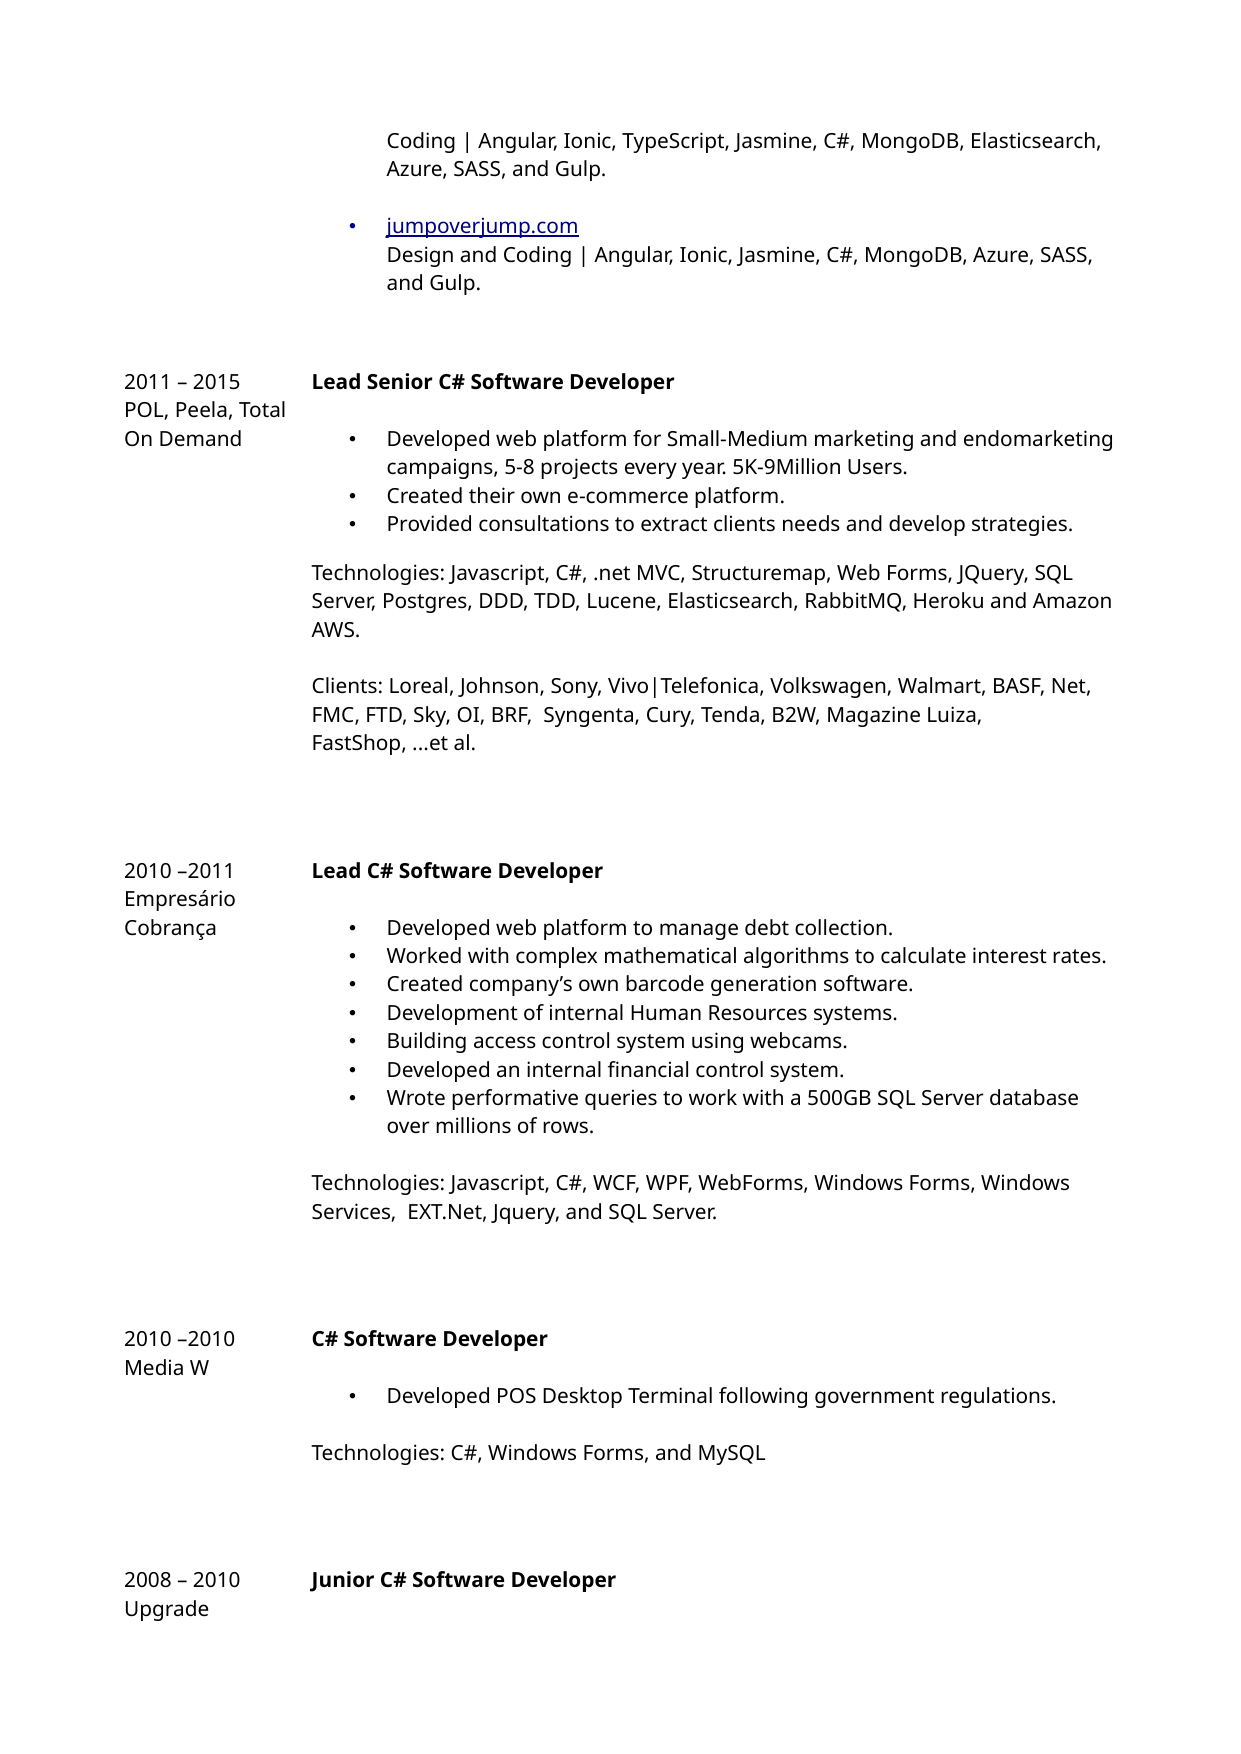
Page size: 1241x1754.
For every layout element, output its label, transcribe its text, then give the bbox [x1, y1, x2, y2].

table_header Coding | Angular, Ionic, TypeScript, Jasmine, C#, MongoDB, Elasticsearch, Azure, SASS, and Gulp. jumpoverjump.com Design and Coding | Angular, Ionic, Jasmine, C#, MongoDB, Azure, SASS, and Gulp. [307, 120, 1122, 359]
table_cell C# Software Developer Developed POS Desktop Terminal following government regulations. Technologies: C#, Windows Forms, and MySQL [307, 1319, 1122, 1557]
table_cell 2010 –2010 Media W [119, 1319, 305, 1557]
table_cell Lead C# Software Developer Developed web platform to manage debt collection. Worked with complex mathematical algorithms to calculate interest rates. Created company’s own barcode generation software. Development of internal Human Resources systems. Building access control system using webcams. Developed an internal financial control system. Wrote performative queries to work with a 500GB SQL Server database over millions of rows. Technologies: Javascript, C#, WCF, WPF, WebForms, Windows Forms, Windows Services, EXT.Net, Jquery, and SQL Server. [307, 850, 1122, 1316]
table_cell 2008 – 2010 Upgrade [119, 1560, 305, 1628]
table_header [119, 120, 305, 359]
table_cell Lead Senior C# Software Developer Developed web platform for Small-Medium marketing and endomarketing campaigns, 5-8 projects every year. 5K-9Million Users. Created their own e-commerce platform. Provided consultations to extract clients needs and develop strategies. Technologies: Javascript, C#, .net MVC, Structuremap, Web Forms, JQuery, SQL Server, Postgres, DDD, TDD, Lucene, Elasticsearch, RabbitMQ, Heroku and Amazon AWS. Clients: Loreal, Johnson, Sony, Vivo|Telefonica, Volkswagen, Walmart, BASF, Net, FMC, FTD, Sky, OI, BRF, Syngenta, Cury, Tenda, B2W, Magazine Luiza, FastShop, ...et al. [307, 361, 1122, 848]
table_cell Junior C# Software Developer PriManager – Developing web platform to manage large-scale construction environments. FDE – Web platform for managing public schools in São Paulo/BR. Developed their own ERP & CRM. Technologies: Javascript, C#, Webforms, Telerik, JQuery, Web Services, Windows Services, Flash, Action Script, and SQL Server. [307, 1560, 1122, 1628]
table_cell 2011 – 2015 POL, Peela, Total On Demand [119, 361, 305, 848]
table_cell 2010 –2011 Empresário Cobrança [119, 850, 305, 1316]
